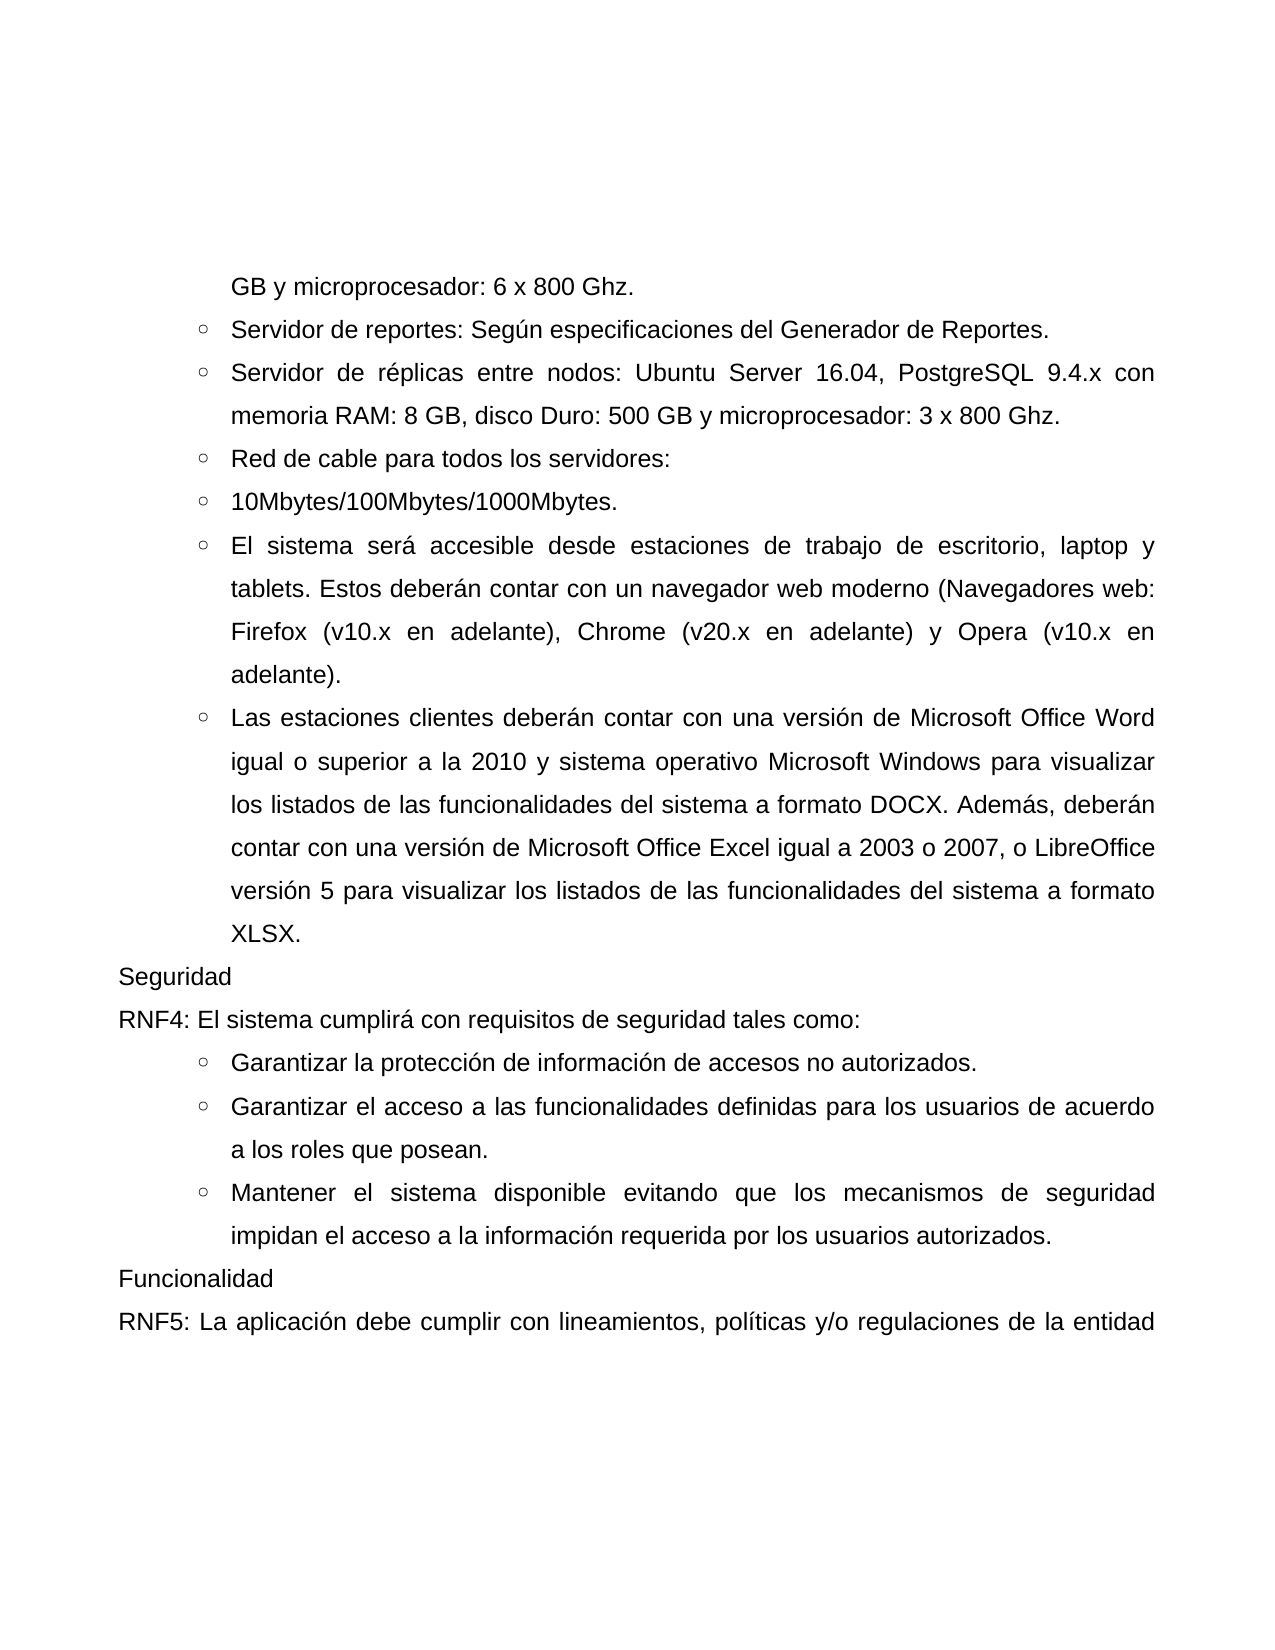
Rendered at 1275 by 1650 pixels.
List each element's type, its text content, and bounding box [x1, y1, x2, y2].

list Las estaciones clientes deberán contar con una versión de Microsoft Office Word igual o superior a la 2010 y sistema operativo Microsoft Windows para visualizar los listados de las funcionalidades del sistema a formato DOCX. Además, deberán contar con una versión de Microsoft Office Excel igual a 2003 o 2007, o LibreOffice versión 5 para visualizar los listados de las funcionalidades del sistema a formato XLSX. [193, 703, 1157, 948]
list Garantizar la protección de información de accesos no autorizados. [193, 1048, 1157, 1077]
list Funcionalidad [118, 1264, 1157, 1293]
list Servidor de réplicas entre nodos: Ubuntu Server 16.04, PostgreSQL 9.4.x con memoria RAM: 8 GB, disco Duro: 500 GB y microprocesador: 3 x 800 Ghz. [193, 358, 1157, 430]
list Mantener el sistema disponible evitando que los mecanismos de seguridad impidan el acceso a la información requerida por los usuarios autorizados. [193, 1178, 1157, 1250]
list Servidor de reportes: Según especificaciones del Generador de Reportes. [193, 314, 1157, 343]
list GB y microprocesador: 6 x 800 Ghz. [193, 271, 1157, 300]
text Seguridad [118, 962, 1157, 991]
list Garantizar el acceso a las funcionalidades definidas para los usuarios de acuerdo a los roles que posean. [193, 1092, 1157, 1163]
list RNF5: La aplicación debe cumplir con lineamientos, políticas y/o regulaciones de la entidad [118, 1307, 1157, 1336]
list 10Mbytes/100Mbytes/1000Mbytes. [193, 487, 1157, 516]
list RNF4: El sistema cumplirá con requisitos de seguridad tales como: [118, 1005, 1157, 1034]
list El sistema será accesible desde estaciones de trabajo de escritorio, laptop y tablets. Estos deberán contar con un navegador web moderno (Navegadores web: Firefox (v10.x en adelante), Chrome (v20.x en adelante) y Opera (v10.x en adelante). [193, 531, 1157, 689]
list Red de cable para todos los servidores: [193, 444, 1157, 473]
